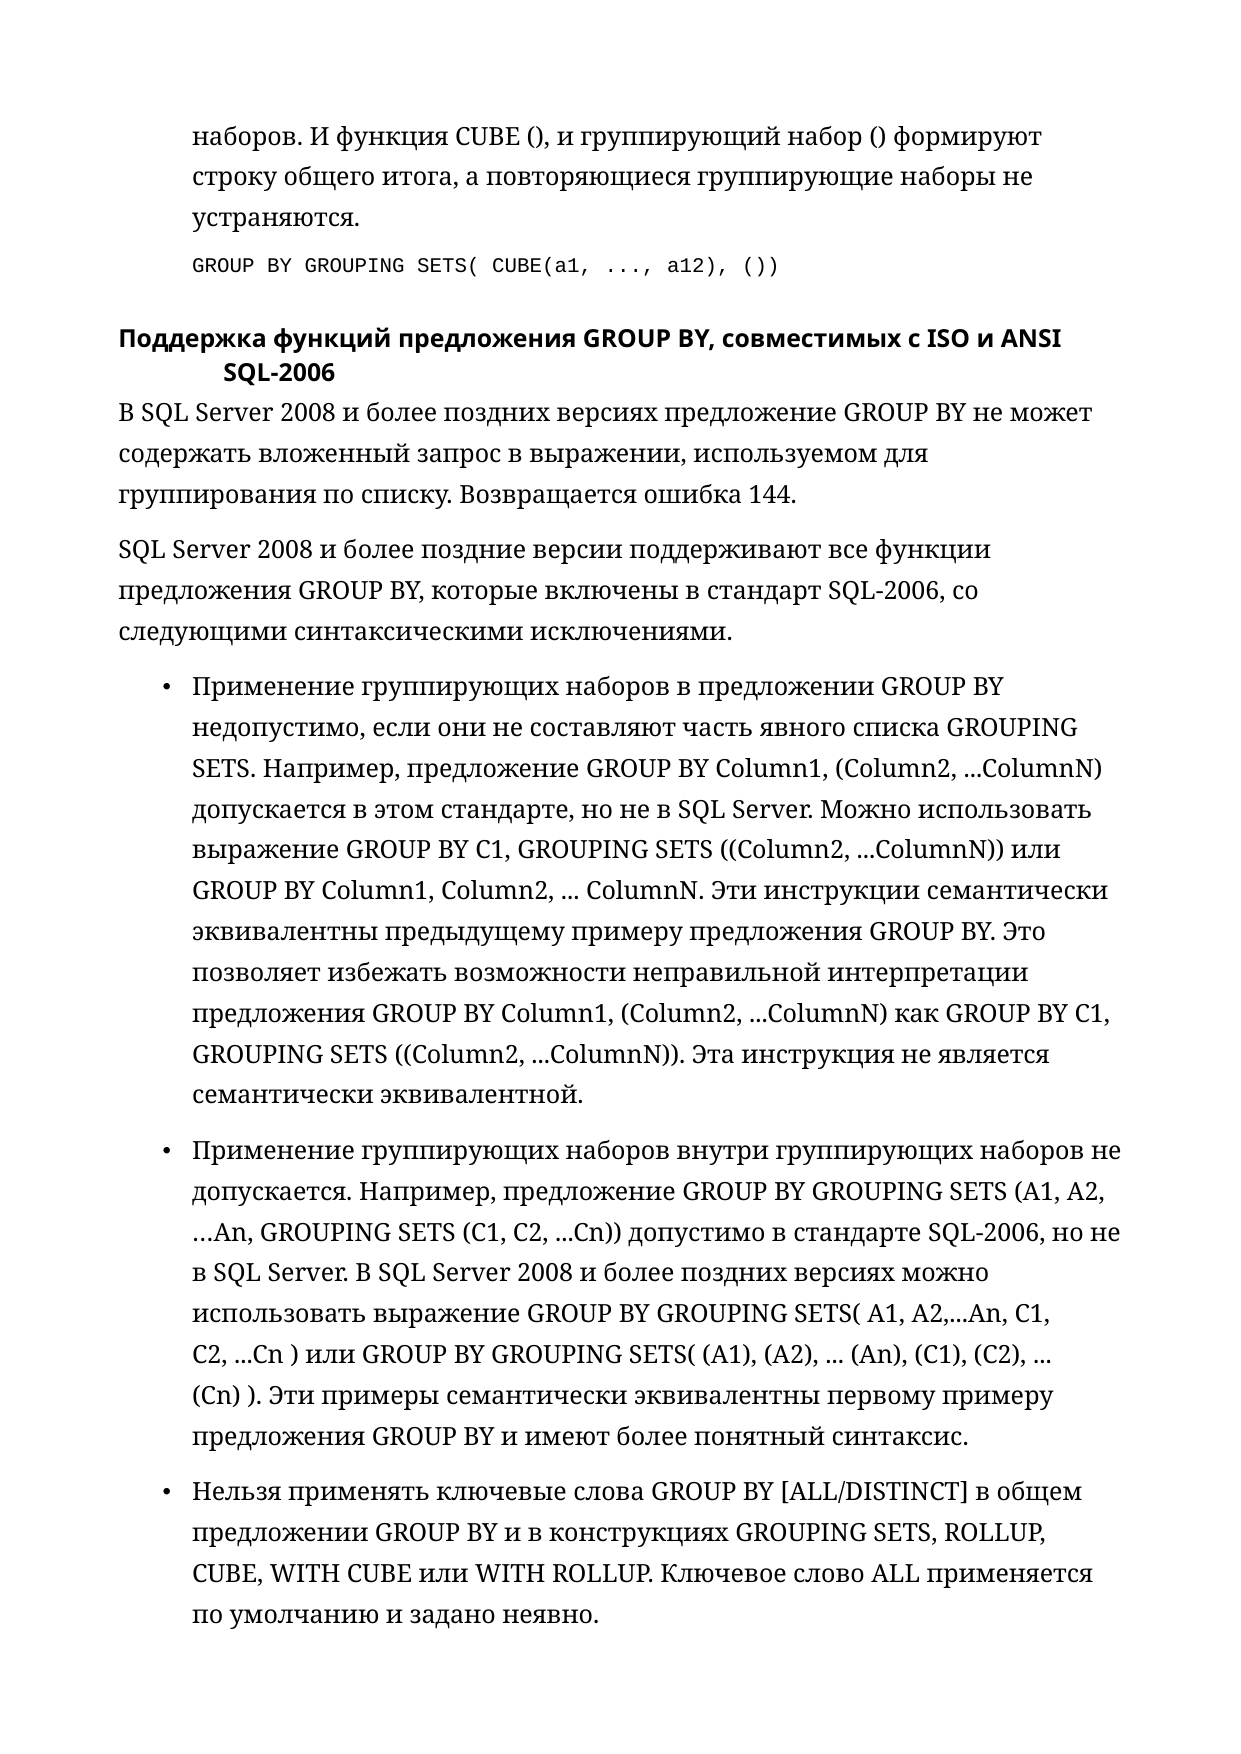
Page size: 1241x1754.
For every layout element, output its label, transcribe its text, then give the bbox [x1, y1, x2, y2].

list Применение группирующих наборов в предложении GROUP BY недопустимо, если они не составляют часть явного списка GROUPING SETS. Например, предложение GROUP BY Column1, (Column2, ...ColumnN) допускается в этом стандарте, но не в SQL Server. Можно использовать выражение GROUP BY C1, GROUPING SETS ((Column2, ...ColumnN)) или GROUP BY Column1, Column2, ... ColumnN. Эти инструкции семантически эквивалентны предыдущему примеру предложения GROUP BY. Это позволяет избежать возможности неправильной интерпретации предложения GROUP BY Column1, (Column2, ...ColumnN) как GROUP BY C1, GROUPING SETS ((Column2, ...ColumnN)). Эта инструкция не является семантически эквивалентной. [162, 669, 1122, 1111]
list наборов. И функция CUBE (), и группирующий набор () формируют строку общего итога, а повторяющиеся группирующие наборы не устраняются. [162, 118, 1122, 234]
list Нельзя применять ключевые слова GROUP BY [ALL/DISTINCT] в общем предложении GROUP BY и в конструкциях GROUPING SETS, ROLLUP, CUBE, WITH CUBE или WITH ROLLUP. Ключевое слово ALL применяется по умолчанию и задано неявно. [162, 1474, 1122, 1630]
text В SQL Server 2008 и более поздних версиях предложение GROUP BY не может содержать вложенный запрос в выражении, используемом для группирования по списку. Возвращается ошибка 144. [118, 394, 1122, 510]
text SQL Server 2008 и более поздние версии поддерживают все функции предложения GROUP BY, которые включены в стандарт SQL-2006, со следующими синтаксическими исключениями. [118, 532, 1122, 647]
subtitle Поддержка функций предложения GROUP BY, совместимых с ISO и ANSI SQL-2006 [118, 321, 1122, 388]
list Применение группирующих наборов внутри группирующих наборов не допускается. Например, предложение GROUP BY GROUPING SETS (A1, A2,…An, GROUPING SETS (C1, C2, ...Cn)) допустимо в стандарте SQL-2006, но не в SQL Server. В SQL Server 2008 и более поздних версиях можно использовать выражение GROUP BY GROUPING SETS( A1, A2,...An, C1, C2, ...Cn ) или GROUP BY GROUPING SETS( (A1), (A2), ... (An), (C1), (C2), ... (Cn) ). Эти примеры семантически эквивалентны первому примеру предложения GROUP BY и имеют более понятный синтаксис. [162, 1132, 1122, 1452]
list GROUP BY GROUPING SETS( CUBE(a1, ..., a12), ()) [162, 255, 1122, 279]
